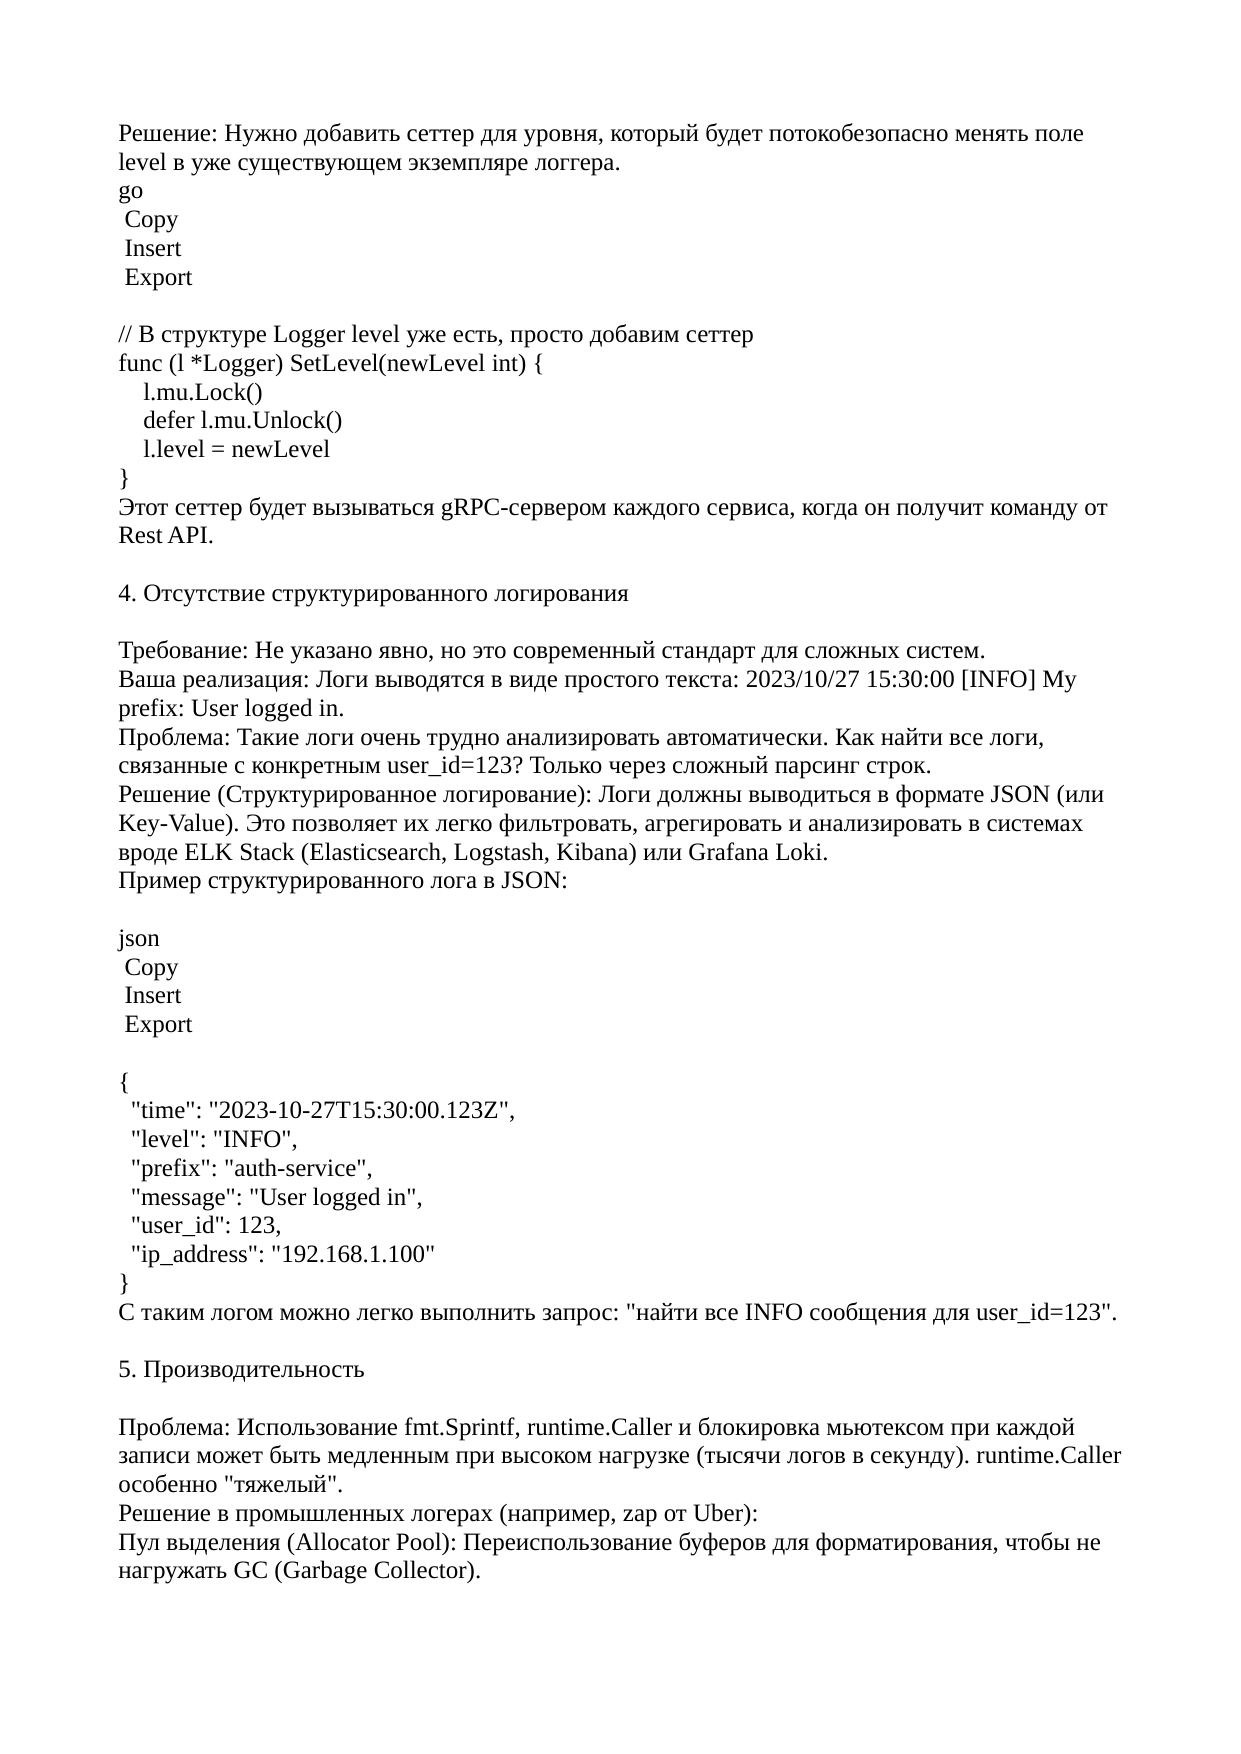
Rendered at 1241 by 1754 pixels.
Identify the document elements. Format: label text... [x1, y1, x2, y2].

text Решение (Структурированное логирование): Логи должны выводиться в формате JSON (или Key-Value). Это позволяет их легко фильтровать, агрегировать и анализировать в системах вроде ELK Stack (Elasticsearch, Logstash, Kibana) или Grafana Loki. [118, 779, 1122, 866]
text "user_id": 123, [118, 1211, 1122, 1239]
text "message": "User logged in", [118, 1182, 1122, 1211]
text "time": "2023-10-27T15:30:00.123Z", [118, 1096, 1122, 1124]
text func (l *Logger) SetLevel(newLevel int) { [118, 348, 1122, 377]
text json [118, 923, 1122, 952]
text l.mu.Lock() [118, 377, 1122, 406]
text Export [118, 262, 1122, 291]
text Решение: Нужно добавить сеттер для уровня, который будет потокобезопасно менять поле level в уже существующем экземпляре логгера. [118, 118, 1122, 176]
text Проблема: Использование fmt.Sprintf, runtime.Caller и блокировка мьютексом при каждой записи может быть медленным при высоком нагрузке (тысячи логов в секунду). runtime.Caller особенно "тяжелый". [118, 1412, 1122, 1498]
text Ваша реализация: Логи выводятся в виде простого текста: 2023/10/27 15:30:00 [INFO] My prefix: User logged in. [118, 664, 1122, 722]
text // В структуре Logger level уже есть, просто добавим сеттер [118, 319, 1122, 348]
text { [118, 1067, 1122, 1096]
text С таким логом можно легко выполнить запрос: "найти все INFO сообщения для user_id=123". [118, 1297, 1122, 1326]
text l.level = newLevel [118, 434, 1122, 463]
text "ip_address": "192.168.1.100" [118, 1239, 1122, 1268]
text Этот сеттер будет вызываться gRPC-сервером каждого сервиса, когда он получит команду от Rest API. [118, 492, 1122, 549]
text Insert [118, 981, 1122, 1009]
text "level": "INFO", [118, 1124, 1122, 1153]
text go [118, 176, 1122, 204]
text Проблема: Такие логи очень трудно анализировать автоматически. Как найти все логи, связанные с конкретным user_id=123? Только через сложный парсинг строк. [118, 722, 1122, 779]
text Insert [118, 233, 1122, 262]
text Пул выделения (Allocator Pool): Переиспользование буферов для форматирования, чтобы не нагружать GC (Garbage Collector). [118, 1527, 1122, 1584]
text Copy [118, 204, 1122, 233]
text Export [118, 1009, 1122, 1038]
text "prefix": "auth-service", [118, 1153, 1122, 1182]
text Решение в промышленных логерах (например, zap от Uber): [118, 1498, 1122, 1527]
text } [118, 1268, 1122, 1297]
text 4. Отсутствие структурированного логирования [118, 578, 1122, 607]
text } [118, 463, 1122, 492]
text Требование: Не указано явно, но это современный стандарт для сложных систем. [118, 636, 1122, 664]
text Copy [118, 952, 1122, 981]
text 5. Производительность [118, 1354, 1122, 1383]
text defer l.mu.Unlock() [118, 406, 1122, 434]
text Пример структурированного лога в JSON: [118, 866, 1122, 894]
